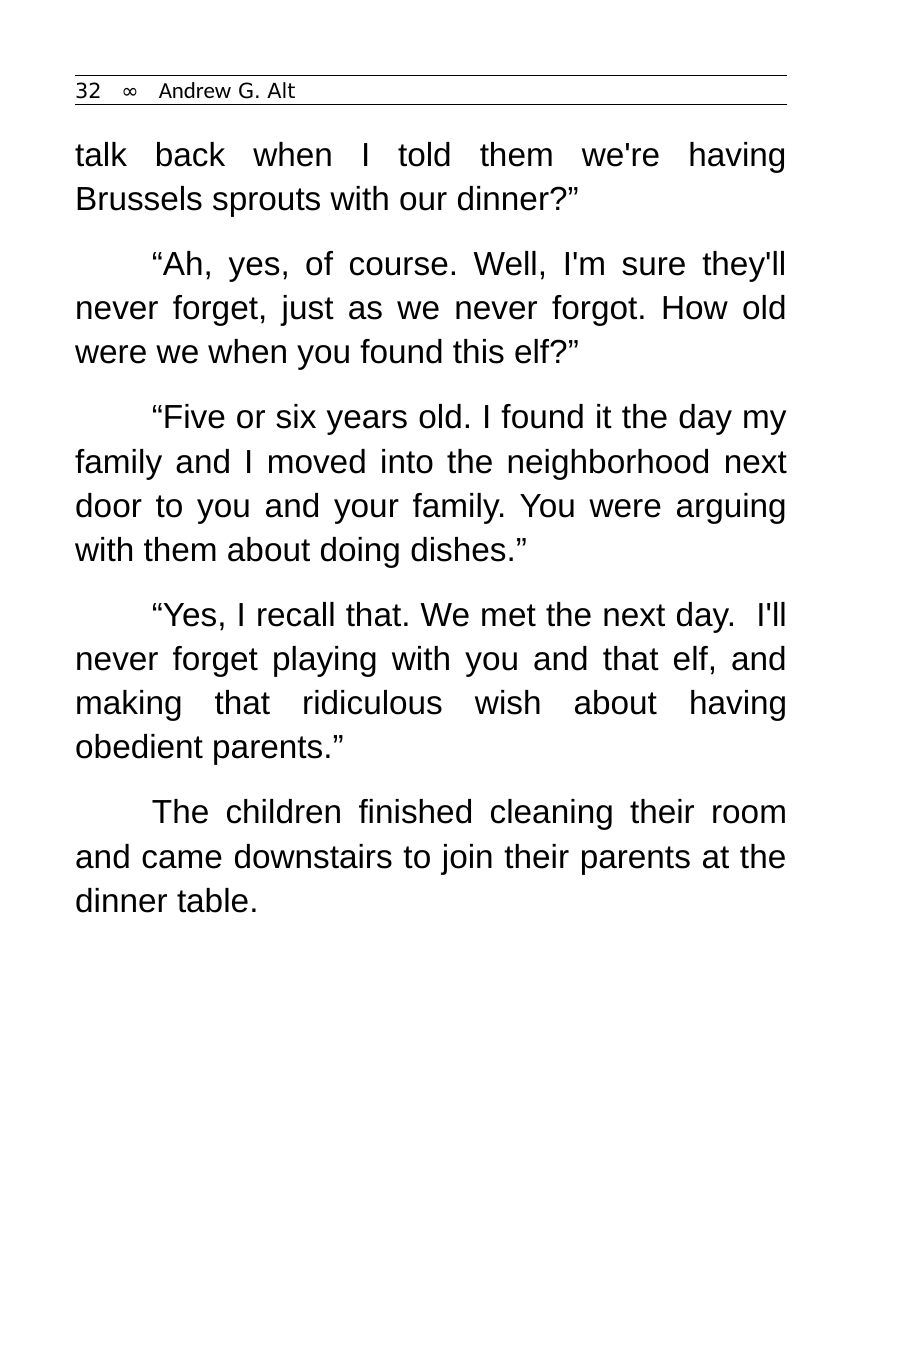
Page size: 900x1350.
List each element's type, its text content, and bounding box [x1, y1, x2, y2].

text “Five or six years old. I found it the day my family and I moved into the neighborhood next door to you and your family. You were arguing with them about doing dishes.” [75, 397, 787, 568]
text The children finished cleaning their room and came downstairs to join their parents at the dinner table. [75, 792, 787, 919]
text talk back when I told them we're having Brussels sprouts with our dinner?” [75, 135, 787, 218]
text “Ah, yes, of course. Well, I'm sure they'll never forget, just as we never forgot. How old were we when you found this elf?” [75, 244, 787, 371]
text “Yes, I recall that. We met the next day. I'll never forget playing with you and that elf, and making that ridiculous wish about having obedient parents.” [75, 595, 787, 766]
